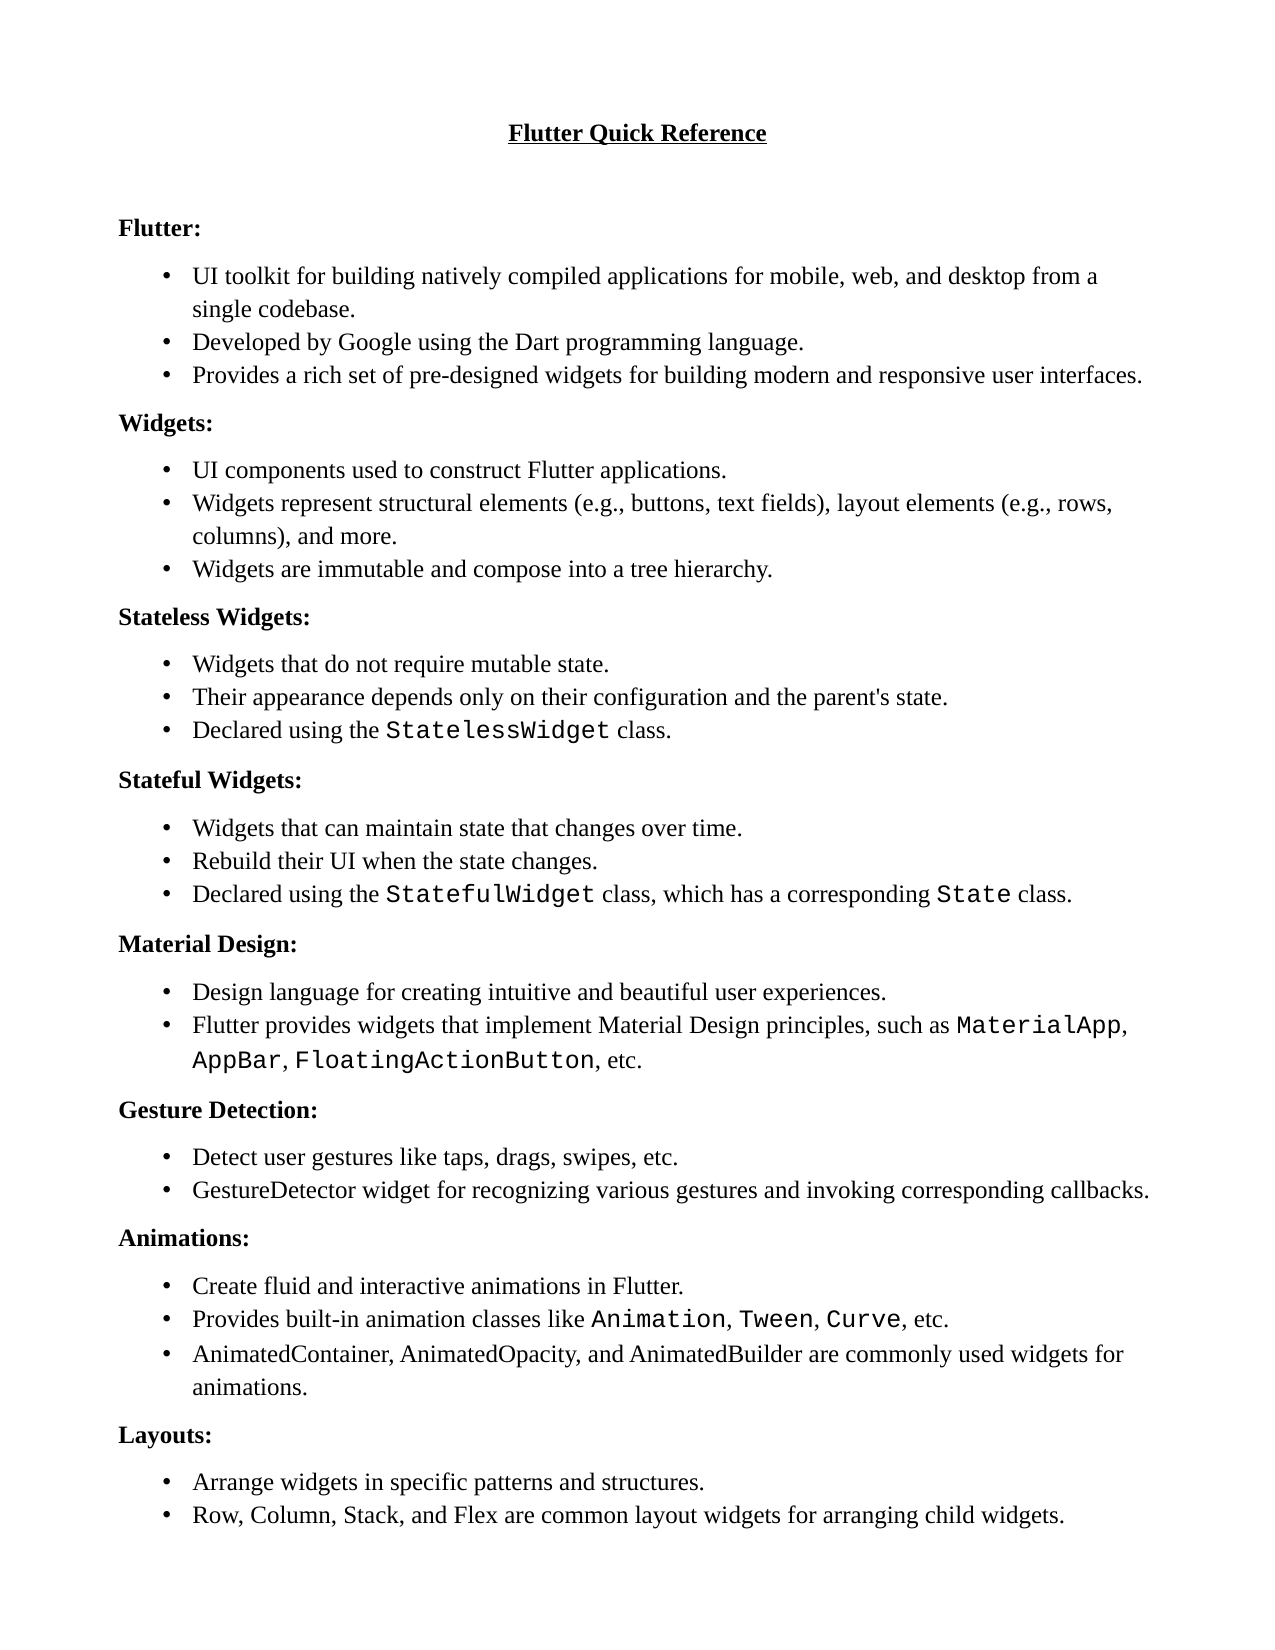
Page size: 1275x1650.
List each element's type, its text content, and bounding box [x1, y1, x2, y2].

list Declared using the StatelessWidget class. [162, 716, 1157, 746]
list Provides a rich set of pre-designed widgets for building modern and responsive user interfaces. [162, 360, 1157, 389]
text Material Design: [118, 929, 1157, 958]
list Widgets are immutable and compose into a tree hierarchy. [162, 554, 1157, 583]
list AnimatedContainer, AnimatedOpacity, and AnimatedBuilder are commonly used widgets for animations. [162, 1339, 1157, 1401]
list Their appearance depends only on their configuration and the parent's state. [162, 682, 1157, 711]
list GestureDetector widget for recognizing various gestures and invoking corresponding callbacks. [162, 1176, 1157, 1204]
list Developed by Google using the Dart programming language. [162, 327, 1157, 356]
list Provides built-in animation classes like Animation, Tween, Curve, etc. [162, 1304, 1157, 1334]
text Animations: [118, 1223, 1157, 1252]
list UI toolkit for building natively compiled applications for mobile, web, and desktop from a single codebase. [162, 261, 1157, 323]
list UI components used to construct Flutter applications. [162, 455, 1157, 484]
list Declared using the StatefulWidget class, which has a corresponding State class. [162, 879, 1157, 910]
list Arrange widgets in specific patterns and structures. [162, 1467, 1157, 1496]
list Widgets represent structural elements (e.g., buttons, text fields), layout elements (e.g., rows, columns), and more. [162, 488, 1157, 550]
text Layouts: [118, 1420, 1157, 1448]
list Design language for creating intuitive and beautiful user experiences. [162, 977, 1157, 1006]
text Widgets: [118, 408, 1157, 436]
text Stateless Widgets: [118, 602, 1157, 631]
list Widgets that do not require mutable state. [162, 649, 1157, 678]
text Gesture Detection: [118, 1095, 1157, 1124]
list Row, Column, Stack, and Flex are common layout widgets for arranging child widgets. [162, 1500, 1157, 1529]
text Stateful Widgets: [118, 766, 1157, 794]
list Rebuild their UI when the state changes. [162, 846, 1157, 875]
text Flutter Quick Reference [118, 118, 1157, 147]
text Flutter: [118, 213, 1157, 242]
list Flutter provides widgets that implement Material Design principles, such as MaterialApp, AppBar, FloatingActionButton, etc. [162, 1010, 1157, 1076]
list Create fluid and interactive animations in Flutter. [162, 1271, 1157, 1299]
list Widgets that can maintain state that changes over time. [162, 813, 1157, 842]
list Detect user gestures like taps, drags, swipes, etc. [162, 1142, 1157, 1171]
